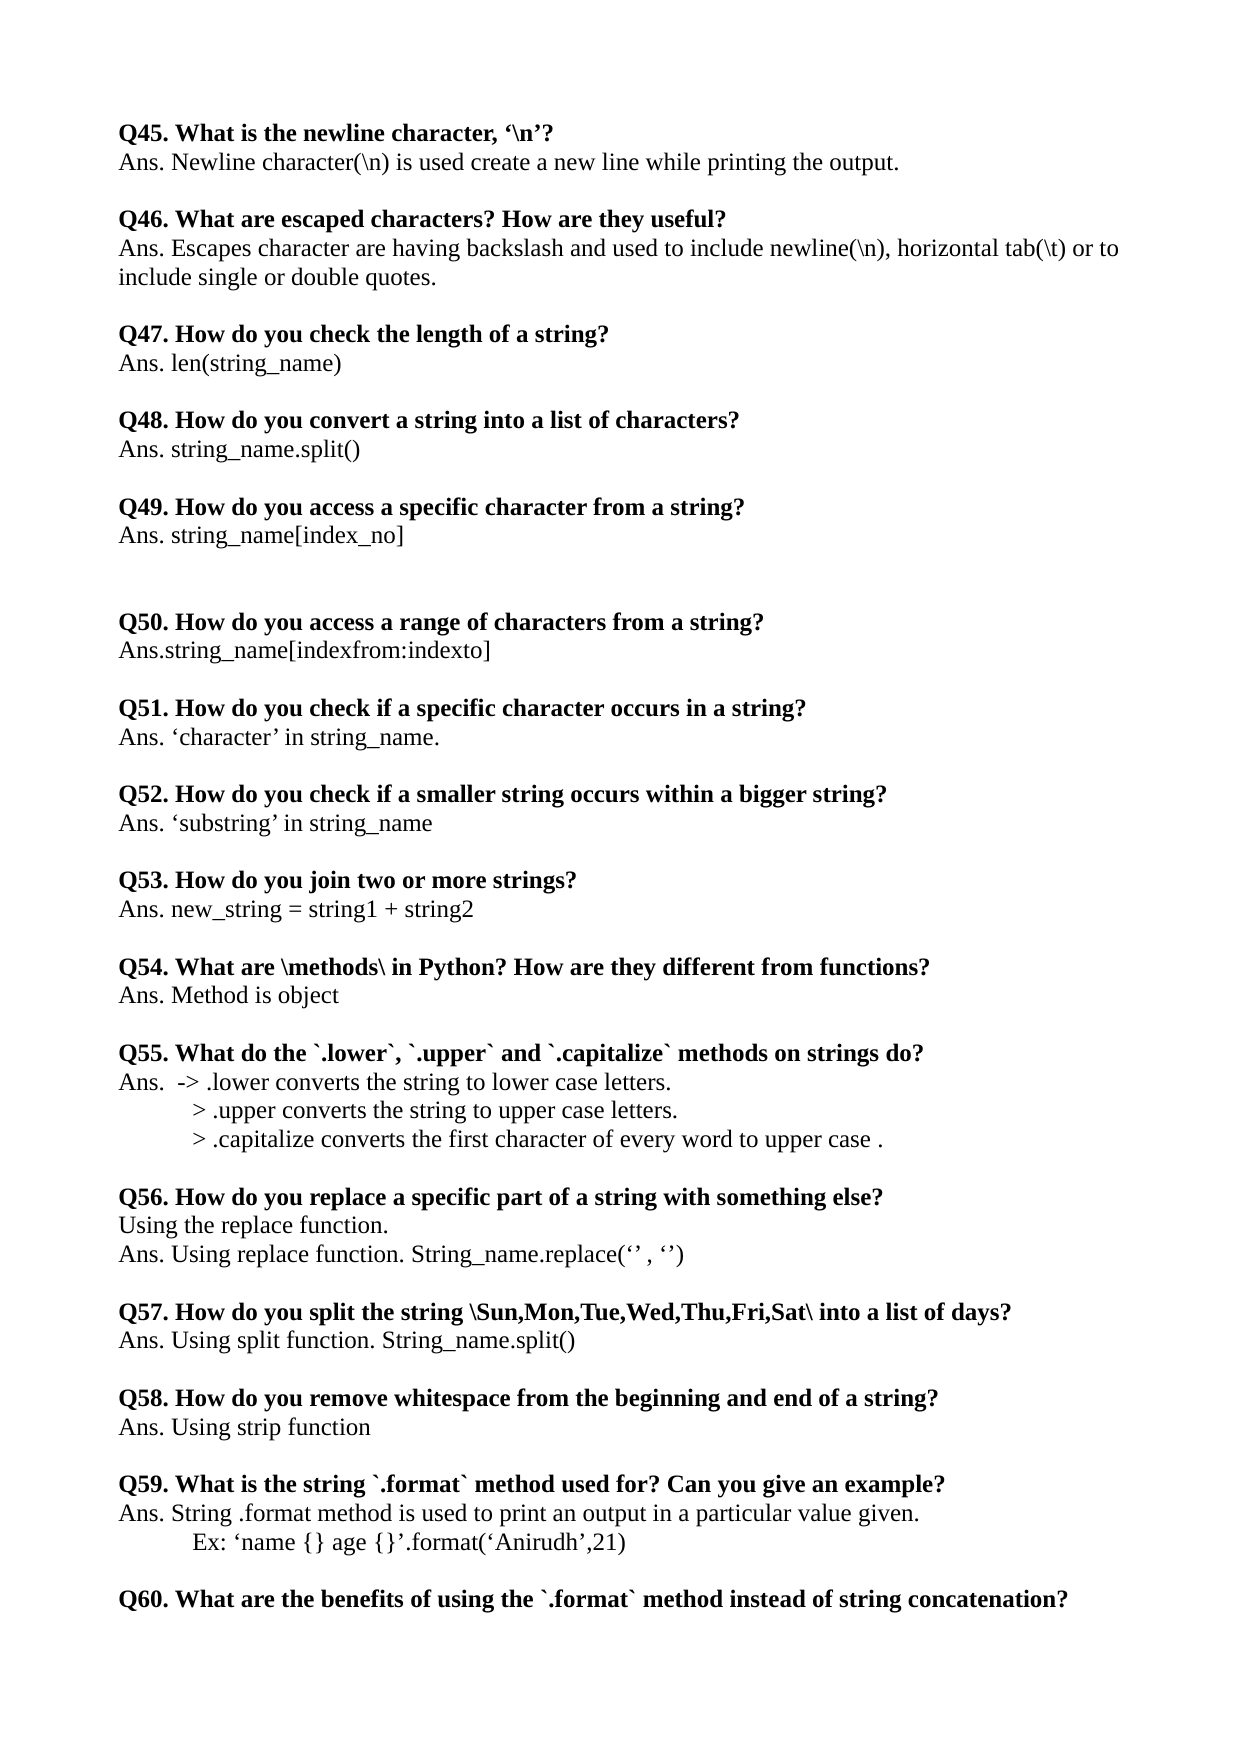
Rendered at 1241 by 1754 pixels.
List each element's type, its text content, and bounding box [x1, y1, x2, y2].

text Q55. What do the `.lower`, `.upper` and `.capitalize` methods on strings do? [118, 1038, 1122, 1067]
text Ans. Method is object [118, 981, 1122, 1009]
text Q49. How do you access a specific character from a string? [118, 492, 1122, 521]
text Q45. What is the newline character, ‘\n’? [118, 118, 1122, 147]
text Q52. How do you check if a smaller string occurs within a bigger string? [118, 779, 1122, 808]
text Ans. ‘character’ in string_name. [118, 722, 1122, 751]
text Ex: ‘name {} age {}’.format(‘Anirudh’,21) [118, 1527, 1122, 1556]
text Ans. -> .lower converts the string to lower case letters. [118, 1067, 1122, 1096]
text > .upper converts the string to upper case letters. [118, 1096, 1122, 1124]
text Q57. How do you split the string \Sun,Mon,Tue,Wed,Thu,Fri,Sat\ into a list of days? [118, 1297, 1122, 1326]
text Q60. What are the benefits of using the `.format` method instead of string concatenation? [118, 1584, 1122, 1613]
text Ans. string_name[index_no] [118, 521, 1122, 549]
text Q50. How do you access a range of characters from a string? [118, 607, 1122, 636]
text Q56. How do you replace a specific part of a string with something else? [118, 1182, 1122, 1211]
text Q58. How do you remove whitespace from the beginning and end of a string? [118, 1383, 1122, 1412]
text Q54. What are \methods\ in Python? How are they different from functions? [118, 952, 1122, 981]
text Q46. What are escaped characters? How are they useful? [118, 204, 1122, 233]
text Q47. How do you check the length of a string? [118, 319, 1122, 348]
text Ans. ‘substring’ in string_name [118, 808, 1122, 837]
text Ans. Escapes character are having backslash and used to include newline(\n), horizontal tab(\t) or to include single or double quotes. [118, 233, 1122, 291]
text Ans. new_string = string1 + string2 [118, 894, 1122, 923]
text Ans. String .format method is used to print an output in a particular value given. [118, 1498, 1122, 1527]
text Using the replace function. [118, 1211, 1122, 1239]
text Q53. How do you join two or more strings? [118, 866, 1122, 894]
text Ans. Using split function. String_name.split() [118, 1326, 1122, 1354]
text Q48. How do you convert a string into a list of characters? [118, 406, 1122, 434]
text Ans. string_name.split() [118, 434, 1122, 463]
text Ans. Using replace function. String_name.replace(‘’ , ‘’) [118, 1239, 1122, 1268]
text Q59. What is the string `.format` method used for? Can you give an example? [118, 1469, 1122, 1498]
text Q51. How do you check if a specific character occurs in a string? [118, 693, 1122, 722]
text Ans. Using strip function [118, 1412, 1122, 1441]
text Ans.string_name[indexfrom:indexto] [118, 636, 1122, 664]
text > .capitalize converts the first character of every word to upper case . [118, 1124, 1122, 1153]
text Ans. len(string_name) [118, 348, 1122, 377]
text Ans. Newline character(\n) is used create a new line while printing the output. [118, 147, 1122, 176]
